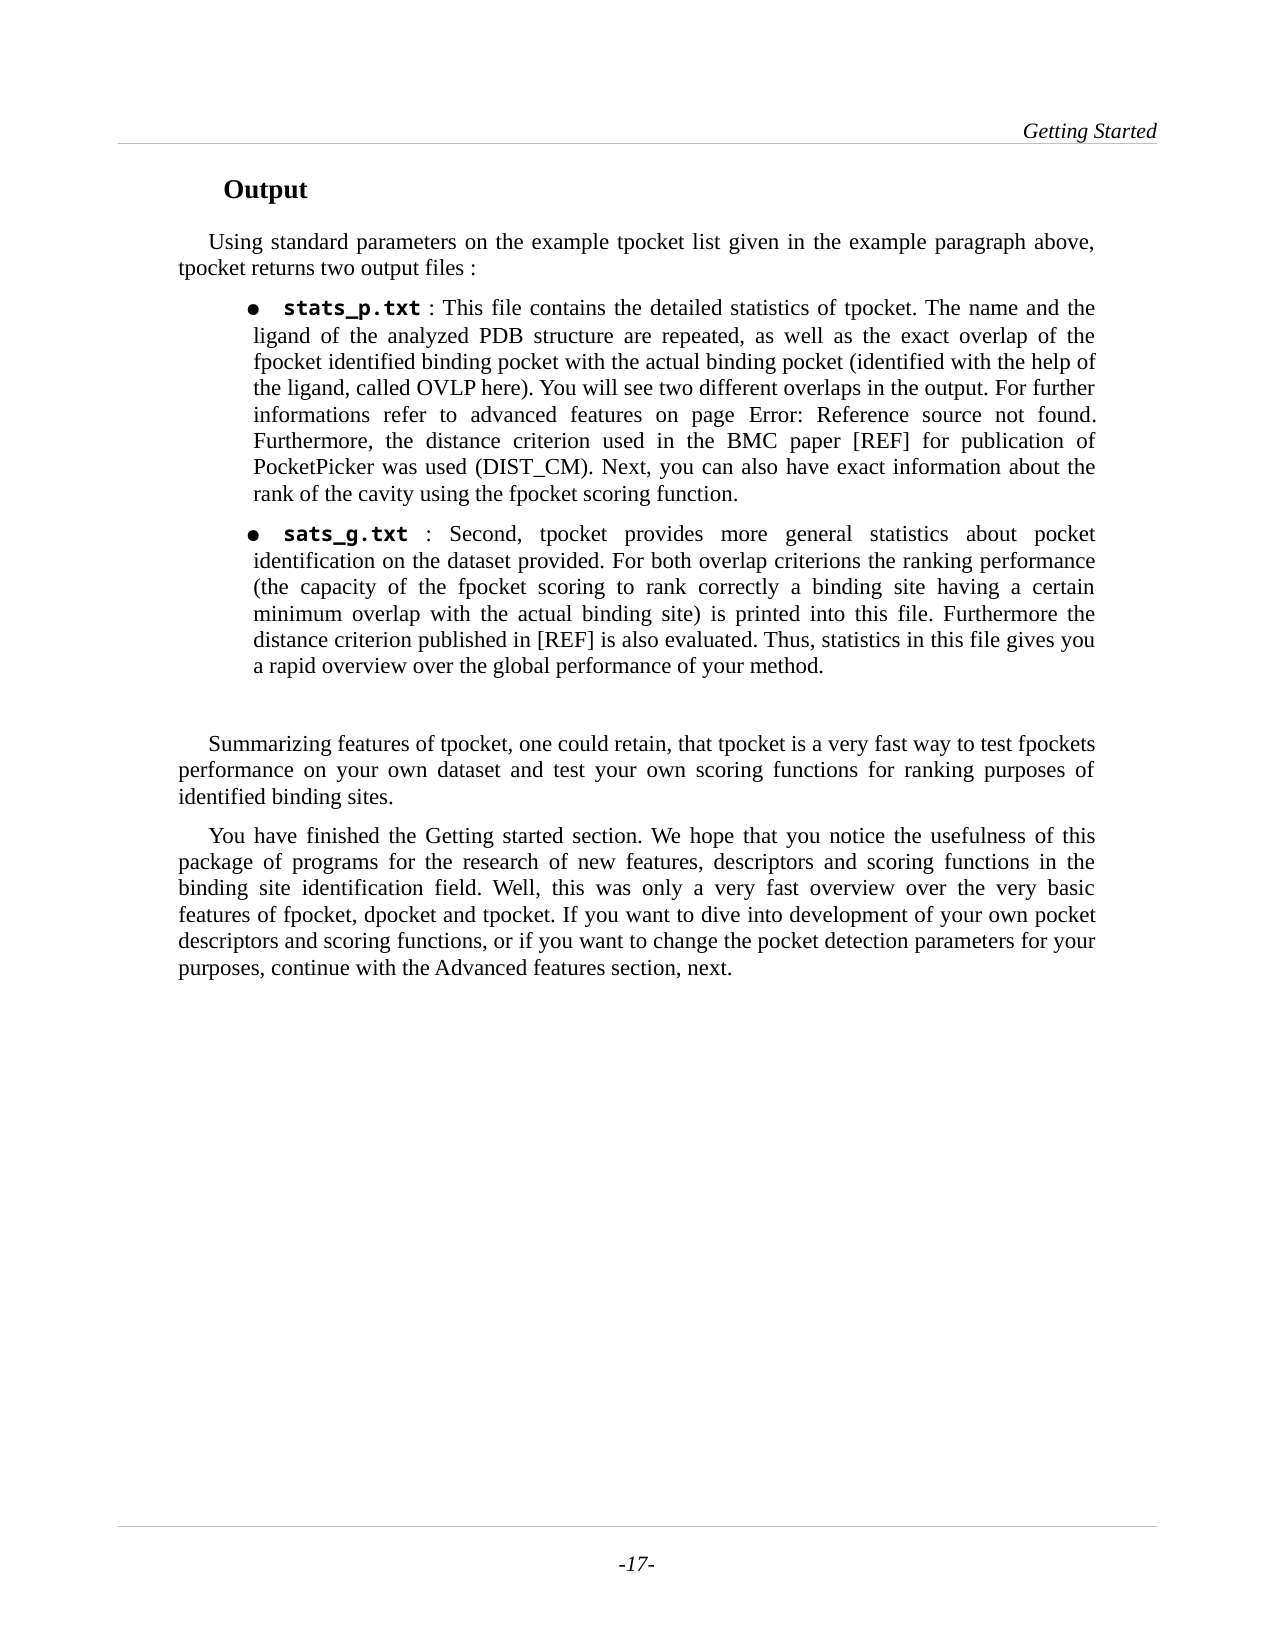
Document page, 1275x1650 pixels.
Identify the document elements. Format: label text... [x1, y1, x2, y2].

list stats_p.txt : This file contains the detailed statistics of tpocket. The name and the ligand of the analyzed PDB structure are repeated, as well as the exact overlap of the fpocket identified binding pocket with the actual binding pocket (identified with the help of the ligand, called OVLP here). You will see two different overlaps in the output. For further informations refer to advanced features on page . Furthermore, the distance criterion used in the BMC paper [REF] for publication of PocketPicker was used (DIST_CM). Next, you can also have exact information about the rank of the cavity using the fpocket scoring function. [216, 293, 1097, 506]
subtitle Output [223, 173, 1157, 204]
text Using standard parameters on the example tpocket list given in the example paragraph above, tpocket returns two output files : [178, 228, 1097, 281]
text You have finished the Getting started section. We hope that you notice the usefulness of this package of programs for the research of new features, descriptors and scoring functions in the binding site identification field. Well, this was only a very fast overview over the very basic features of fpocket, dpocket and tpocket. If you want to dive into development of your own pocket descriptors and scoring functions, or if you want to change the pocket detection parameters for your purposes, continue with the Advanced features section, next. [178, 822, 1097, 980]
list sats_g.txt : Second, tpocket provides more general statistics about pocket identification on the dataset provided. For both overlap criterions the ranking performance (the capacity of the fpocket scoring to rank correctly a binding site having a certain minimum overlap with the actual binding site) is printed into this file. Furthermore the distance criterion published in [REF] is also evaluated. Thus, statistics in this file gives you a rapid overview over the global performance of your method. [216, 519, 1097, 679]
text Summarizing features of tpocket, one could retain, that tpocket is a very fast way to test fpockets performance on your own dataset and test your own scoring functions for ranking purposes of identified binding sites. [178, 730, 1097, 809]
